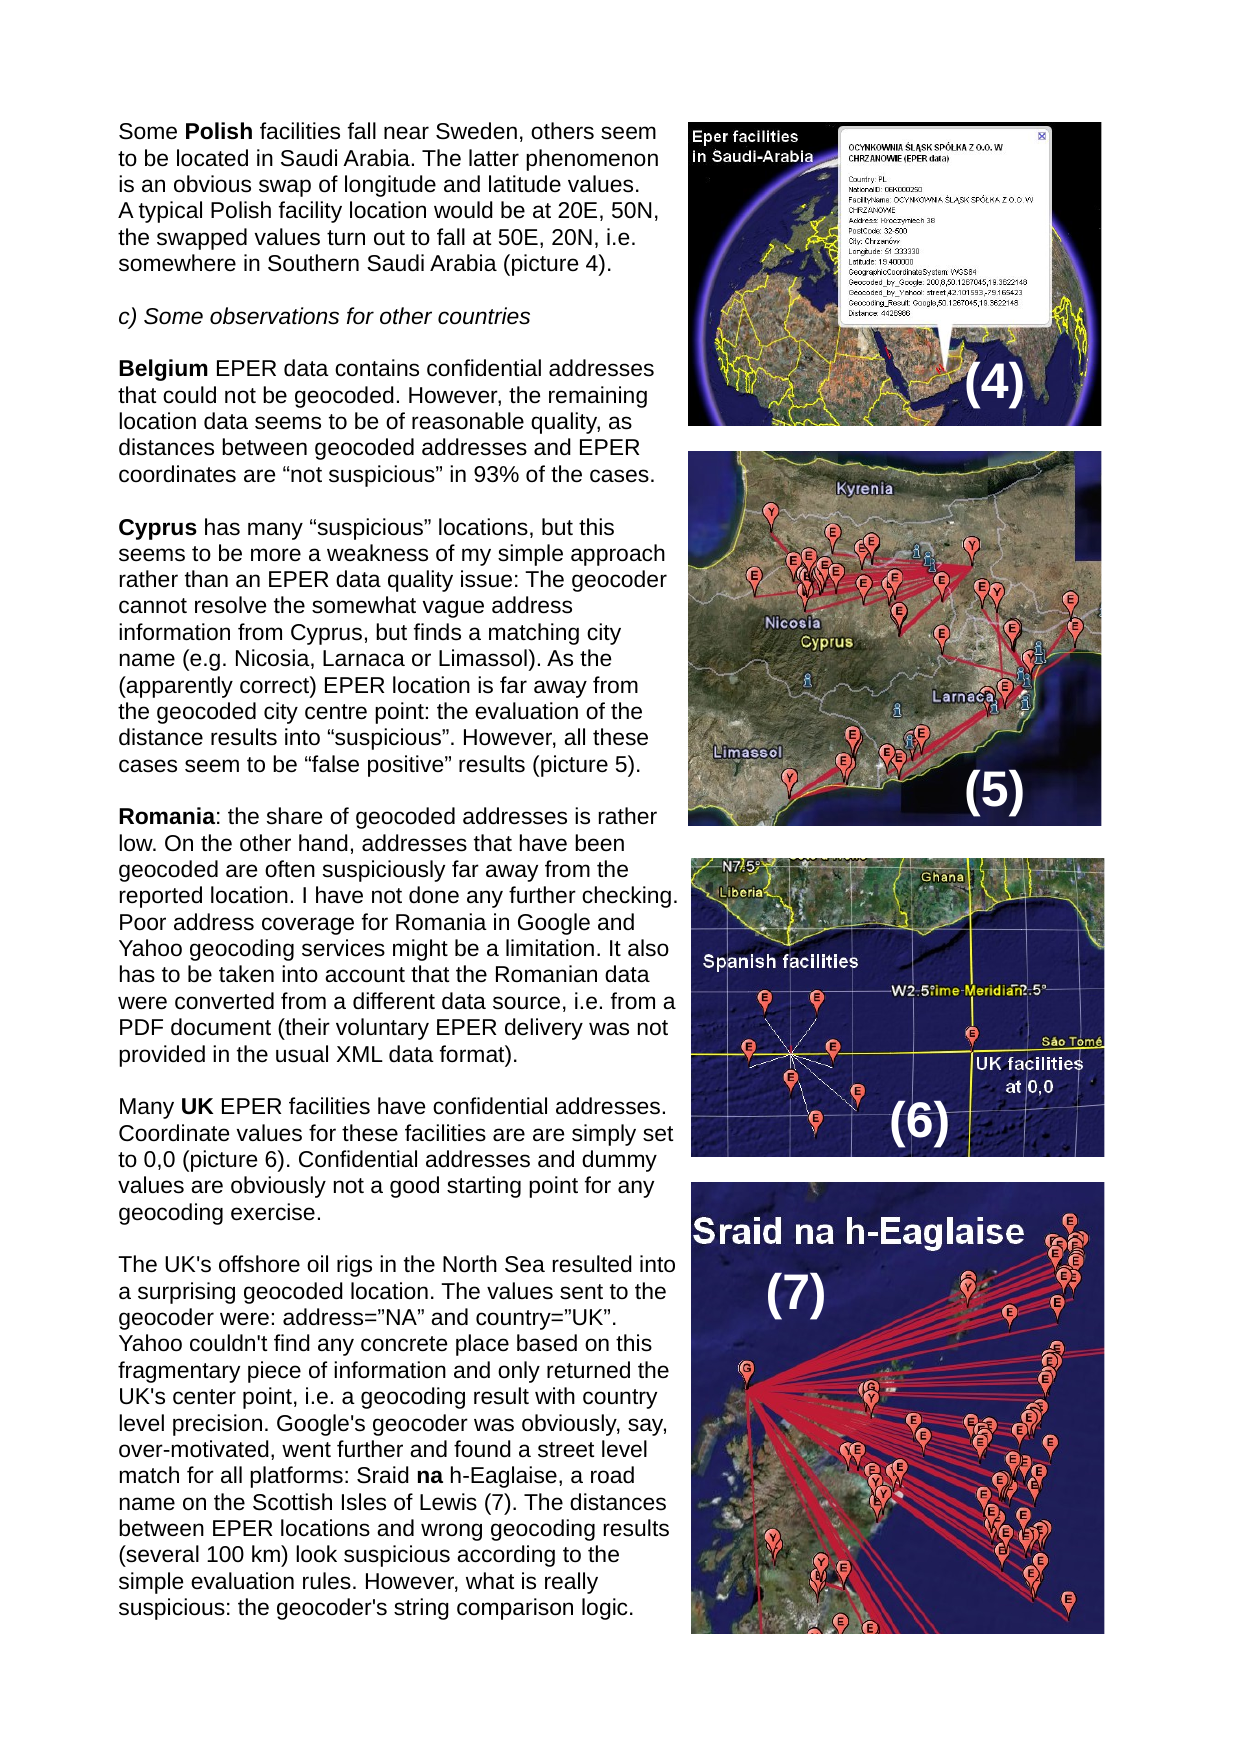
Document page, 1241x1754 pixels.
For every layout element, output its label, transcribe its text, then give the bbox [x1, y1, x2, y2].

text (7) [750, 1262, 842, 1320]
picture [688, 451, 1102, 826]
text Cyprus has many “suspicious” locations, but this seems to be more a weakness of my simple approach rather than an EPER data quality issue: The geocoder cannot resolve the somewhat vague address information from Cyprus, but finds a matching city name (e.g. Nicosia, Larnaca or Limassol). As the (apparently correct) EPER location is far away from the geocoded city centre point: the evaluation of the distance results into “suspicious”. However, all these cases seem to be “false positive” results (picture 5). [118, 513, 688, 777]
text (4) [948, 352, 1040, 409]
text (6) [873, 1157, 965, 1167]
picture [688, 122, 1102, 426]
text (5) [948, 760, 1040, 817]
text Belgium EPER data contains confidential addresses that could not be geocoded. However, the remaining location data seems to be of reasonable quality, as distances between geocoded addresses and EPER coordinates are “not suspicious” in 93% of the cases. [118, 355, 1122, 487]
picture [691, 1182, 1105, 1634]
text The UK's offshore oil rigs in the North Sea resulted into a surprising geocoded location. The values sent to the geocoder were: address=”NA” and country=”UK”. Yahoo couldn't find any concrete place based on this fragmentary piece of information and only returned the UK's center point, i.e. a geocoding result with country level precision. Google's geocoder was obviously, say, over-motivated, went further and found a street level match for all platforms: Sraid na h-Eaglaise, a road name on the Scottish Isles of Lewis (7). The distances between EPER locations and wrong geocoding results (several 100 km) look suspicious according to the simple evaluation rules. However, what is really suspicious: the geocoder's string comparison logic. [118, 1251, 691, 1620]
picture [691, 858, 1105, 1157]
text c) Some observations for other countries [118, 303, 688, 329]
text Some Polish facilities fall near Sweden, others seem to be located in Saudi Arabia. The latter phenomenon is an obvious swap of longitude and latitude values. A typical Polish facility location would be at 20E, 50N, the swapped values turn out to fall at 50E, 20N, i.e. somewhere in Southern Saudi Arabia (picture 4). [118, 118, 1122, 276]
text (6) [873, 1091, 965, 1148]
text Many UK EPER facilities have confidential addresses. Coordinate values for these facilities are are simply set to 0,0 (picture 6). Confidential addresses and dummy values are obviously not a good starting point for any geocoding exercise. [118, 1093, 1122, 1225]
text Romania: the share of geocoded addresses is rather low. On the other hand, addresses that have been geocoded are often suspiciously far away from the reported location. I have not done any further checking. Poor address coverage for Romania in Google and Yahoo geocoding services might be a limitation. It also has to be taken into account that the Romanian data were converted from a different data source, i.e. from a PDF document (their voluntary EPER delivery was not provided in the usual XML data format). [118, 803, 1122, 1067]
